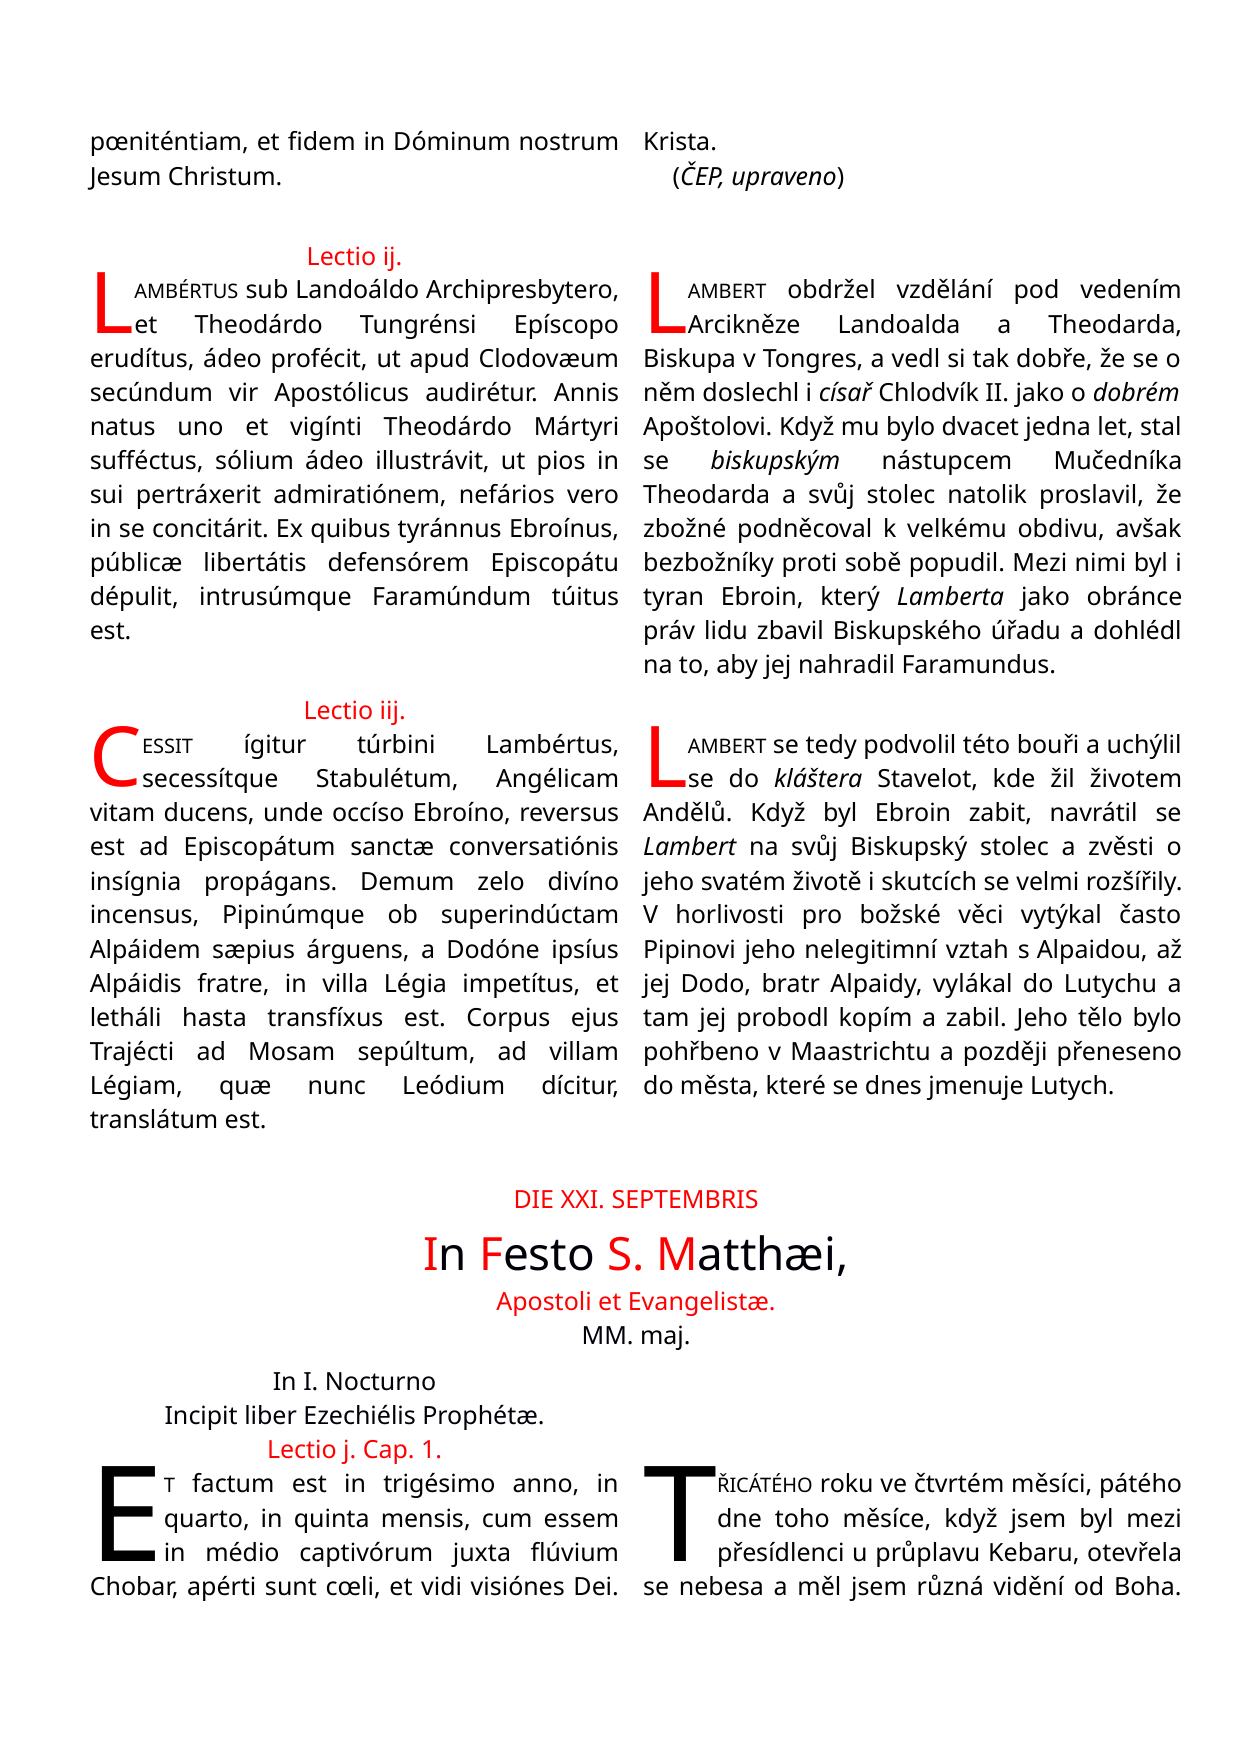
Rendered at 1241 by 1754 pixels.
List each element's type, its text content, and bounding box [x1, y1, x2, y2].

table_cell In I. Nocturno De Actibus Apostolórum. Lectio j. Cap. 20. A Miléto Paulus mittens Ephesum, vocávit majóres natu Ecclésiæ. Qui cum veníssent ad eum, et simul essent, dixit eis: Vos scitis a prima die, qua ingréssus sum in Asiam, quáliter vobíscum per omne tempus fúerim, sérviens Dómino cum omni humilitáte, et lácrymis, et tentatiónibus, quæ mihi accidérunt ex insídiis Judæórum: quómodo nihil subtráxerim utílium, quo minus annuntiárem vobis, et docérem vos públice, et per domos, testíficans Judæis, atque Gentílibus in Deum pœniténtiam, et fidem in Dóminum nostrum Jesum Christum. [78, 118, 631, 232]
table_cell Lectio iij. Cessit ígitur túrbini Lambértus, secessítque Stabulétum, Angélicam vitam ducens, unde occíso Ebroíno, reversus est ad Episcopátum sanctæ conversatiónis insígnia propágans. Demum zelo divíno incensus, Pipinúmque ob superindúctam Alpáidem sæpius árguens, a Dodóne ipsíus Alpáidis fratre, in villa Légia impetítus, et letháli hasta transfíxus est. Corpus ejus Trajécti ad Mosam sepúltum, ad villam Légiam, quæ nunc Leódium dícitur, translátum est. [78, 687, 631, 1176]
table_cell In I. Nocturno Incipit liber Ezechiélis Prophétæ. Lectio j. Cap. 1. Et factum est in trigésimo anno, in quarto, in quinta mensis, cum essem in médio captivórum juxta flúvium Chobar, apérti sunt cœli, et vidi visiónes Dei. In quinta mensis, ipse est annus quintus transmigratiónis regis Jóachin, factum est verbum Dómini ad Ezechiélem fílium Buzi sacerdótem, in terra Chaldæórum, secus flumen Chobar: et facta est super eum ibi manus Dómini. [78, 1358, 631, 1608]
table_cell Lambert obdržel vzdělání pod vedením Arcikněze Landoalda a Theodarda, Biskupa v Tongres, a vedl si tak dobře, že se o něm doslechl i císař Chlodvík II. jako o dobrém Apoštolovi. Když mu bylo dvacet jedna let, stal se biskupským nástupcem Mučedníka Theodarda a svůj stolec natolik proslavil, že zbožné podněcoval k velkému obdivu, avšak bezbožníky proti sobě popudil. Mezi nimi byl i tyran Ebroin, který Lamberta jako obránce práv lidu zbavil Biskupského úřadu a dohlédl na to, aby jej nahradil Faramundus. [631, 232, 1194, 687]
table_cell Krista. (ČEP, upraveno) [631, 118, 1194, 232]
table_cell DIE XXI. SEPTEMBRIS In Festo S. Matthæi, Apostoli et Evangelistæ. MM. maj. [78, 1176, 1194, 1358]
table_cell Lectio ij. Lambértus sub Landoáldo Archipresbytero, et Theodárdo Tungrénsi Epíscopo erudítus, ádeo profécit, ut apud Clodovæum secúndum vir Apostólicus audirétur. Annis natus uno et vigínti Theodárdo Mártyri sufféctus, sólium ádeo illustrávit‚ ut pios in sui pertráxerit admiratiónem, nefários vero in se concitárit. Ex quibus tyránnus Ebroínus, públicæ libertátis defensórem Episcopátu dépulit, intrusúmque Faramúndum túitus est. [78, 232, 631, 687]
table_cell Lambert se tedy podvolil této bouři a uchýlil se do kláštera Stavelot, kde žil životem Andělů. Když byl Ebroin zabit, navrátil se Lambert na svůj Biskupský stolec a zvěsti o jeho svatém životě i skutcích se velmi rozšířily. V horlivosti pro božské věci vytýkal často Pipinovi jeho nelegitimní vztah s Alpaidou, až jej Dodo, bratr Alpaidy, vylákal do Lutychu a tam jej probodl kopím a zabil. Jeho tělo bylo pohřbeno v Maastrichtu a později přeneseno do města, které se dnes jmenuje Lutych. [631, 687, 1194, 1176]
table_cell Třicátého roku ve čtvrtém měsíci, pátého dne toho měsíce, když jsem byl mezi přesídlenci u průplavu Kebaru, otevřela se nebesa a měl jsem různá vidění od Boha. Pátého dne toho měsíce, byl to pátý rok přestěhování krále Jójakína, událo se slovo Hospodinovo ke knězi Ezechielovi, synu Buzího, v chaldejské zemi u průplavu Kebaru. Tam na něm spočinula Hospodinova ruka. [631, 1358, 1194, 1608]
